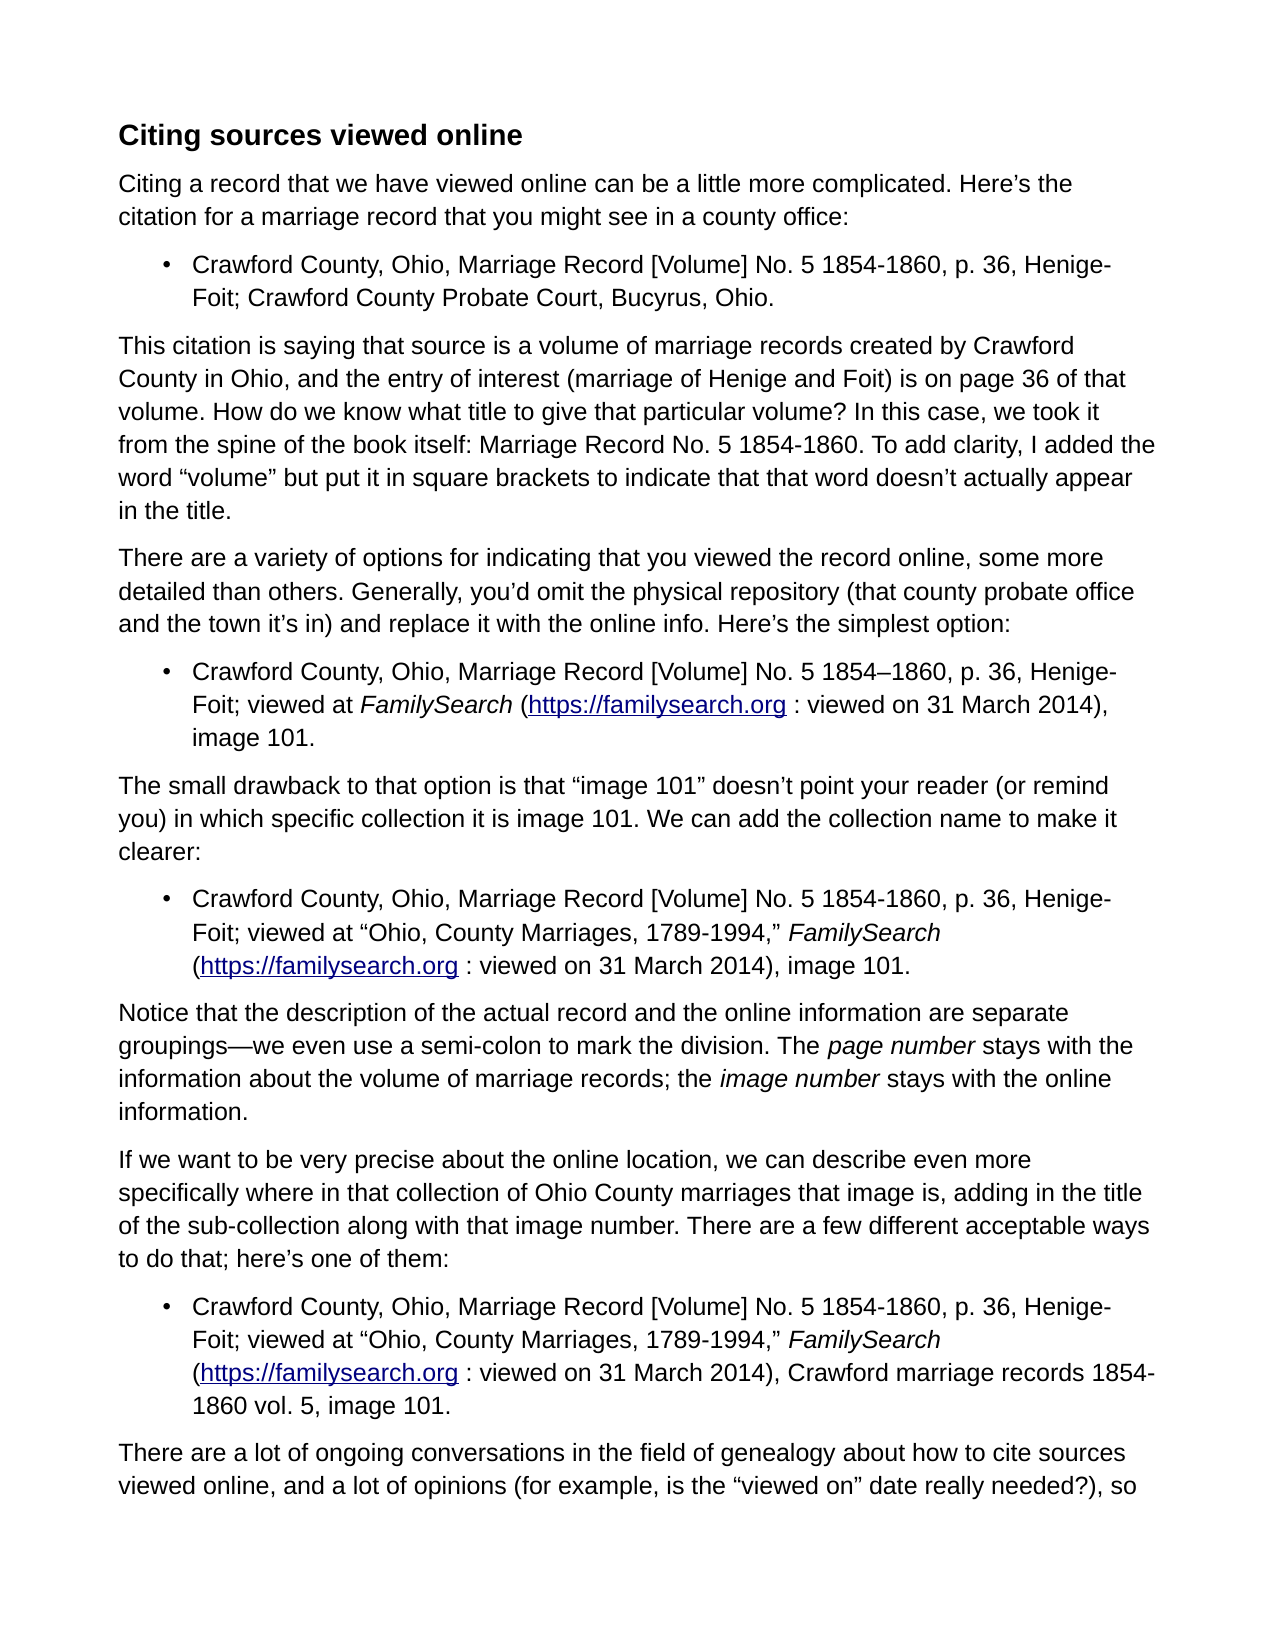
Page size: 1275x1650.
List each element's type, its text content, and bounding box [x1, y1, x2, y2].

text Notice that the description of the actual record and the online information are separate groupings—we even use a semi-colon to mark the division. The page number stays with the information about the volume of marriage records; the image number stays with the online information. [118, 998, 1157, 1126]
list Crawford County, Ohio, Marriage Record [Volume] No. 5 1854-1860, p. 36, Henige-Foit; Crawford County Probate Court, Bucyrus, Ohio. [162, 250, 1157, 312]
text The small drawback to that option is that “image 101” doesn’t point your reader (or remind you) in which specific collection it is image 101. We can add the collection name to make it clearer: [118, 771, 1157, 866]
subtitle Citing sources viewed online [118, 118, 1157, 152]
list Crawford County, Ohio, Marriage Record [Volume] No. 5 1854-1860, p. 36, Henige-Foit; viewed at “Ohio, County Marriages, 1789-1994,” FamilySearch (https://familysearch.org : viewed on 31 March 2014), Crawford marriage records 1854-1860 vol. 5, image 101. [162, 1292, 1157, 1419]
text Citing a record that we have viewed online can be a little more complicated. Here’s the citation for a marriage record that you might see in a county office: [118, 169, 1157, 231]
text There are a variety of options for indicating that you viewed the record online, some more detailed than others. Generally, you’d omit the physical repository (that county probate office and the town it’s in) and replace it with the online info. Here’s the simplest option: [118, 543, 1157, 638]
list Crawford County, Ohio, Marriage Record [Volume] No. 5 1854–1860, p. 36, Henige-Foit; viewed at FamilySearch (https://familysearch.org : viewed on 31 March 2014), image 101. [162, 657, 1157, 752]
text There are a lot of ongoing conversations in the field of genealogy about how to cite sources viewed online, and a lot of opinions (for example, is the “viewed on” date really needed?), so [118, 1438, 1157, 1500]
text This citation is saying that source is a volume of marriage records created by Crawford County in Ohio, and the entry of interest (marriage of Henige and Foit) is on page 36 of that volume. How do we know what title to give that particular volume? In this case, we took it from the spine of the book itself: Marriage Record No. 5 1854-1860. To add clarity, I added the word “volume” but put it in square brackets to indicate that that word doesn’t actually appear in the title. [118, 331, 1157, 524]
text If we want to be very precise about the online location, we can describe even more specifically where in that collection of Ohio County marriages that image is, adding in the title of the sub-collection along with that image number. There are a few different acceptable ways to do that; here’s one of them: [118, 1145, 1157, 1273]
list Crawford County, Ohio, Marriage Record [Volume] No. 5 1854-1860, p. 36, Henige-Foit; viewed at “Ohio, County Marriages, 1789-1994,” FamilySearch (https://familysearch.org : viewed on 31 March 2014), image 101. [162, 884, 1157, 979]
